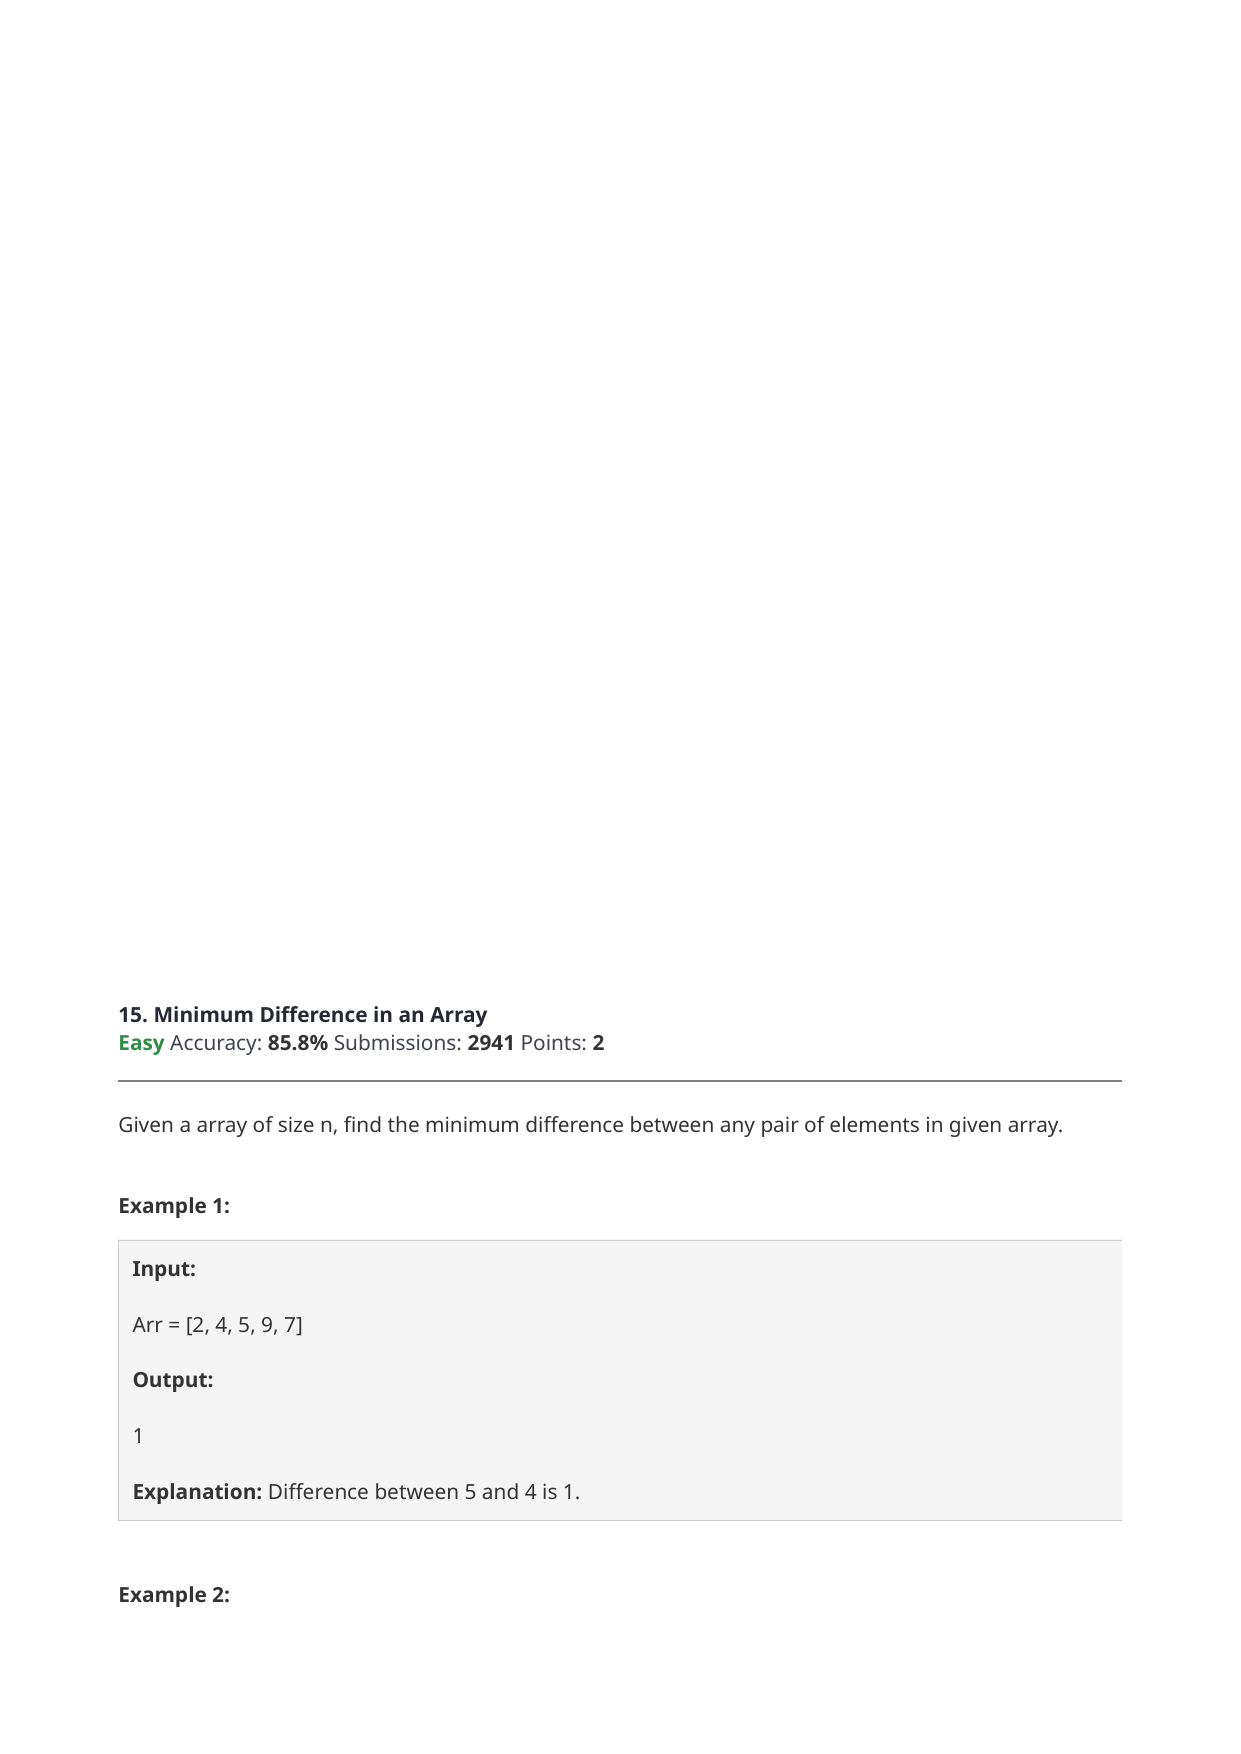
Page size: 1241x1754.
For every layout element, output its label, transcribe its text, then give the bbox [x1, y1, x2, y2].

text Given a array of size n, find the minimum difference between any pair of elements in given array. [118, 1111, 1122, 1139]
text Arr = [2, 4, 5, 9, 7] [119, 1296, 1122, 1338]
text 1 [119, 1407, 1122, 1450]
text Output: [119, 1351, 1122, 1394]
text 15. Minimum Difference in an Array [118, 1000, 1122, 1028]
text Example 2: [118, 1548, 1122, 1609]
text Input: [119, 1241, 1122, 1282]
text Explanation: Difference between 5 and 4 is 1. [119, 1463, 1122, 1520]
text Easy Accuracy: 85.8% Submissions: 2941 Points: 2 [118, 1028, 1099, 1057]
text Example 1: [118, 1159, 1122, 1220]
